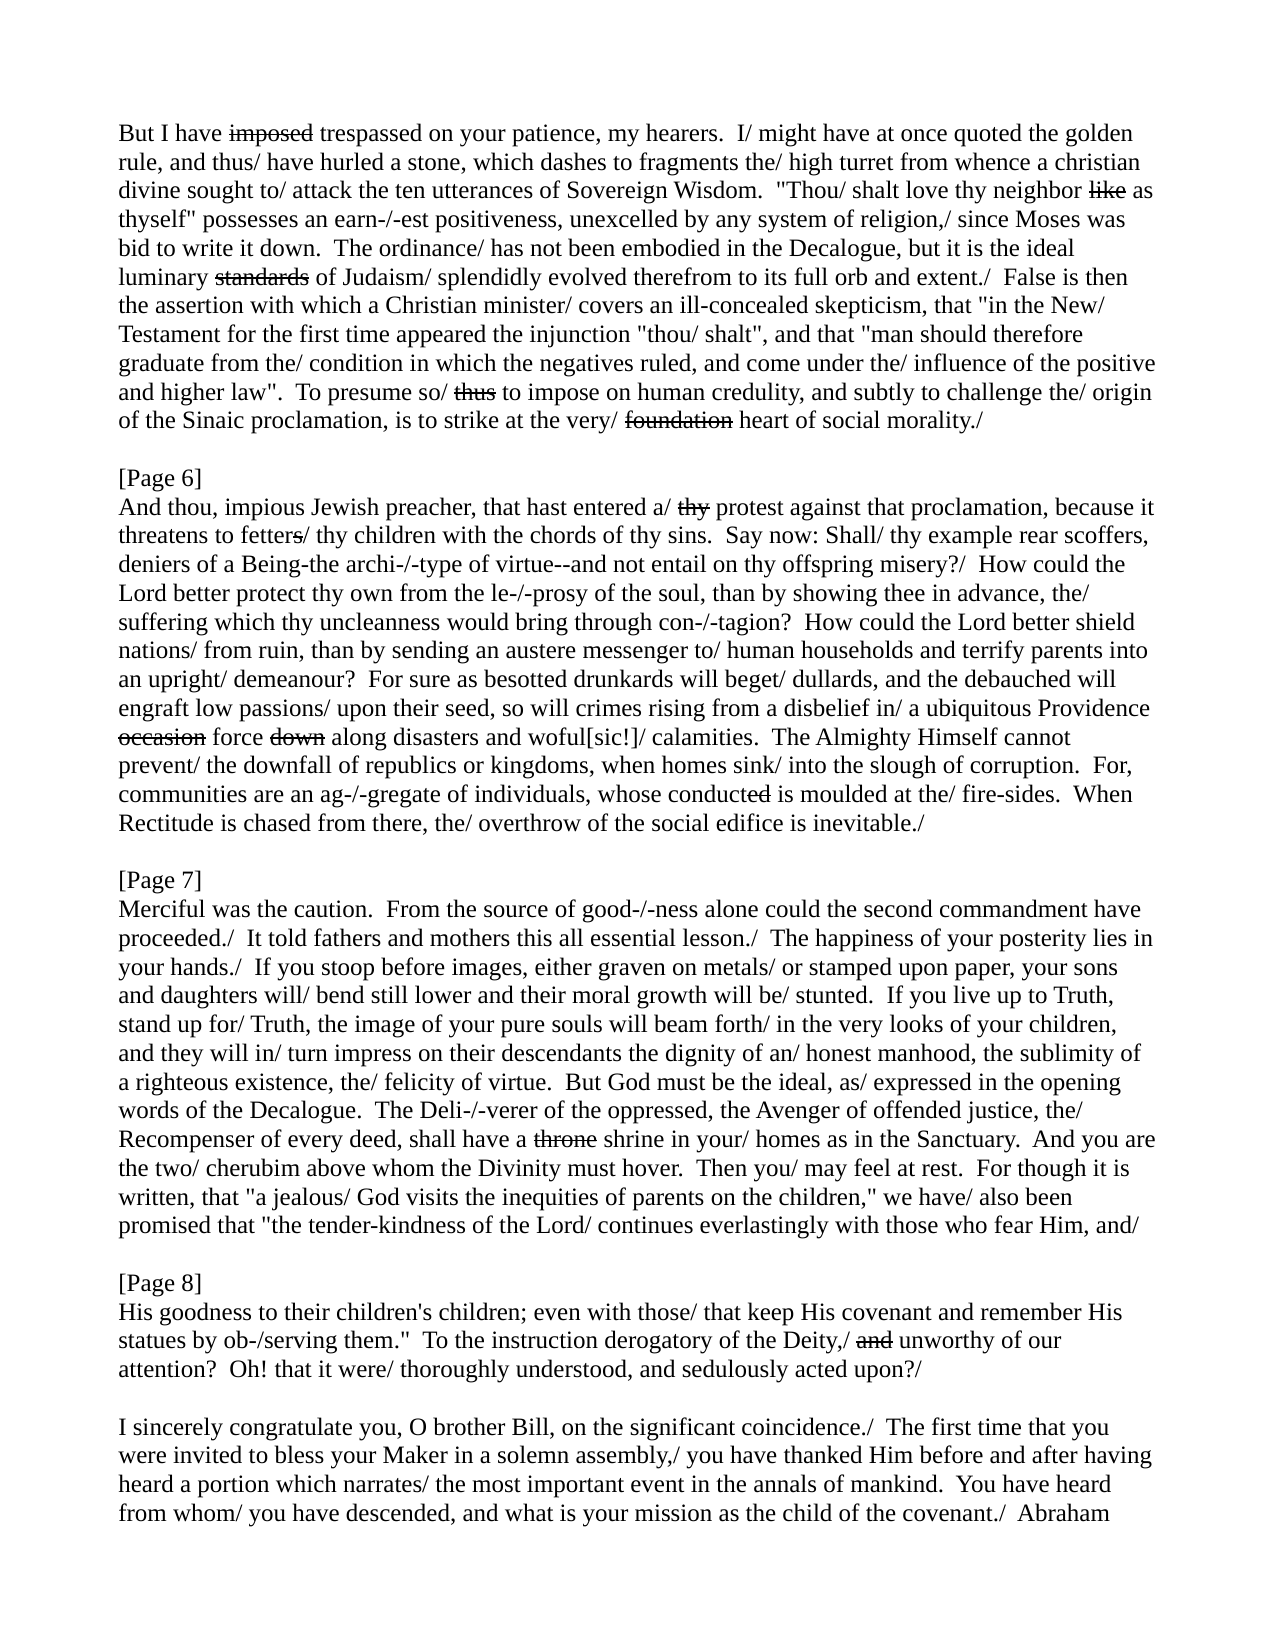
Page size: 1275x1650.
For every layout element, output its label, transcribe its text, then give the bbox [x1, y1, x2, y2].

text And thou, impious Jewish preacher, that hast entered a/ thy protest against that proclamation, because it threatens to fetters/ thy children with the chords of thy sins. Say now: Shall/ thy example rear scoffers, deniers of a Being-the archi-/-type of virtue--and not entail on thy offspring misery?/ How could the Lord better protect thy own from the le-/-prosy of the soul, than by showing thee in advance, the/ suffering which thy uncleanness would bring through con-/-tagion? How could the Lord better shield nations/ from ruin, than by sending an austere messenger to/ human households and terrify parents into an upright/ demeanour? For sure as besotted drunkards will beget/ dullards, and the debauched will engraft low passions/ upon their seed, so will crimes rising from a disbelief in/ a ubiquitous Providence occasion force down along disasters and woful[sic!]/ calamities. The Almighty Himself cannot prevent/ the downfall of republics or kingdoms, when homes sink/ into the slough of corruption. For, communities are an ag-/-gregate of individuals, whose conducted is moulded at the/ fire-sides. When Rectitude is chased from there, the/ overthrow of the social edifice is inevitable./ [118, 492, 1157, 837]
text [Page 8] [118, 1268, 1157, 1297]
text But I have imposed trespassed on your patience, my hearers. I/ might have at once quoted the golden rule, and thus/ have hurled a stone, which dashes to fragments the/ high turret from whence a christian divine sought to/ attack the ten utterances of Sovereign Wisdom. "Thou/ shalt love thy neighbor like as thyself" possesses an earn-/-est positiveness, unexcelled by any system of religion,/ since Moses was bid to write it down. The ordinance/ has not been embodied in the Decalogue, but it is the ideal luminary standards of Judaism/ splendidly evolved therefrom to its full orb and extent./ False is then the assertion with which a Christian minister/ covers an ill-concealed skepticism, that "in the New/ Testament for the first time appeared the injunction "thou/ shalt", and that "man should therefore graduate from the/ condition in which the negatives ruled, and come under the/ influence of the positive and higher law". To presume so/ thus to impose on human credulity, and subtly to challenge the/ origin of the Sinaic proclamation, is to strike at the very/ foundation heart of social morality./ [118, 118, 1157, 434]
text I sincerely congratulate you, O brother Bill, on the significant coincidence./ The first time that you were invited to bless your Maker in a solemn assembly,/ you have thanked Him before and after having heard a portion which narrates/ the most important event in the annals of mankind. You have heard from whom/ you have descended, and what is your mission as the child of the covenant./ Abraham [118, 1412, 1157, 1527]
text [Page 7] [118, 866, 1157, 894]
text His goodness to their children's children; even with those/ that keep His covenant and remember His statues by ob-/serving them." To the instruction derogatory of the Deity,/ and unworthy of our attention? Oh! that it were/ thoroughly understood, and sedulously acted upon?/ [118, 1297, 1157, 1383]
text [Page 6] [118, 463, 1157, 492]
text Merciful was the caution. From the source of good-/-ness alone could the second commandment have proceeded./ It told fathers and mothers this all essential lesson./ The happiness of your posterity lies in your hands./ If you stoop before images, either graven on metals/ or stamped upon paper, your sons and daughters will/ bend still lower and their moral growth will be/ stunted. If you live up to Truth, stand up for/ Truth, the image of your pure souls will beam forth/ in the very looks of your children, and they will in/ turn impress on their descendants the dignity of an/ honest manhood, the sublimity of a righteous existence, the/ felicity of virtue. But God must be the ideal, as/ expressed in the opening words of the Decalogue. The Deli-/-verer of the oppressed, the Avenger of offended justice, the/ Recompenser of every deed, shall have a throne shrine in your/ homes as in the Sanctuary. And you are the two/ cherubim above whom the Divinity must hover. Then you/ may feel at rest. For though it is written, that "a jealous/ God visits the inequities of parents on the children," we have/ also been promised that "the tender-kindness of the Lord/ continues everlastingly with those who fear Him, and/ [118, 894, 1157, 1239]
